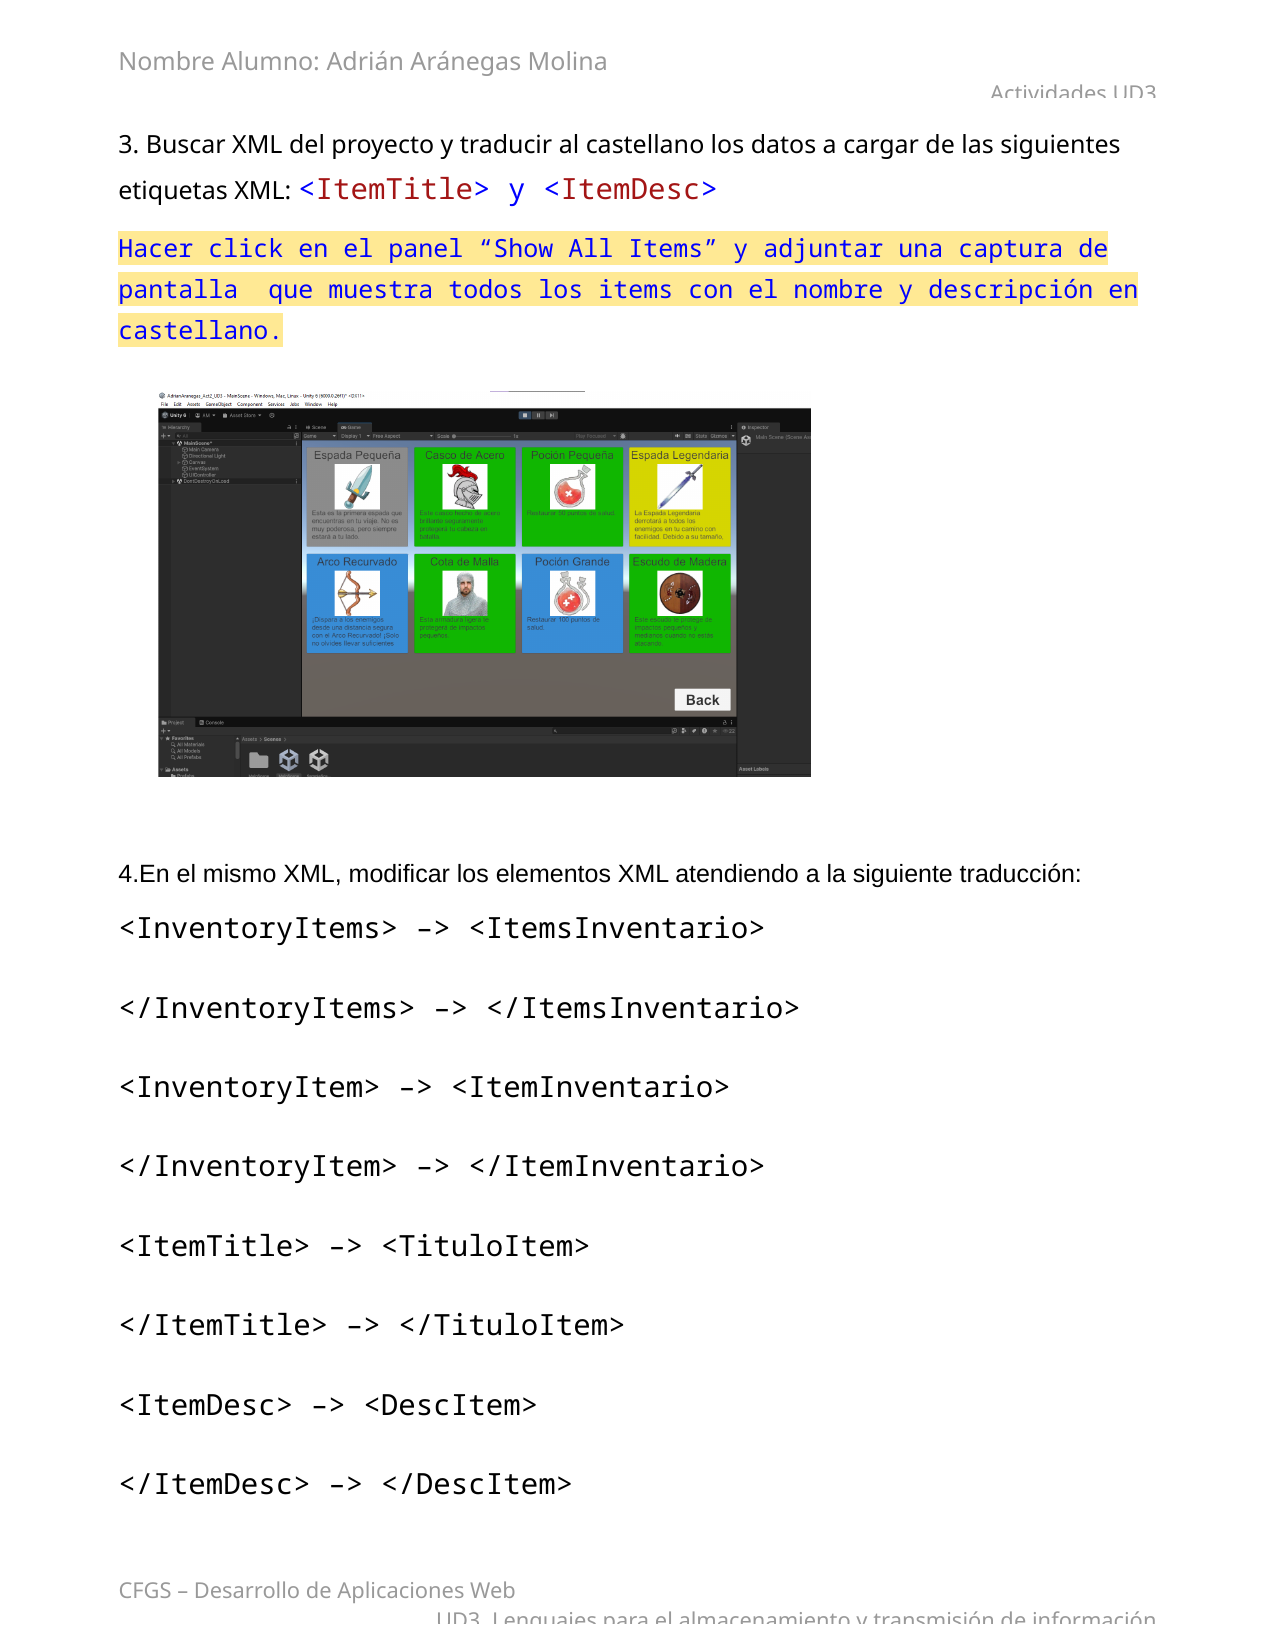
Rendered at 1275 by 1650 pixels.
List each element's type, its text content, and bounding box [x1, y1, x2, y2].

text </InventoryItems> –> </ItemsInventario> [118, 987, 1157, 1027]
text Hacer click en el panel “Show All Items” y adjuntar una captura de pantalla que muestra todos los items con el nombre y descripción en castellano. [118, 231, 1157, 347]
text <ItemTitle> –> <TituloItem> [118, 1225, 1157, 1265]
text 3. Buscar XML del proyecto y traducir al castellano los datos a cargar de las siguientes etiquetas XML: <ItemTitle> y <ItemDesc> [118, 127, 1157, 208]
picture [158, 391, 811, 777]
text <ItemDesc> –> <DescItem> [118, 1384, 1157, 1423]
text <InventoryItem> –> <ItemInventario> [118, 1066, 1157, 1106]
text </InventoryItem> –> </ItemInventario> [118, 1146, 1157, 1185]
text 4.En el mismo XML, modificar los elementos XML atendiendo a la siguiente traducción: [118, 858, 1157, 887]
text <InventoryItems> –> <ItemsInventario> [118, 908, 1157, 947]
text </ItemTitle> –> </TituloItem> [118, 1304, 1157, 1344]
text </ItemDesc> –> </DescItem> [118, 1463, 1157, 1503]
